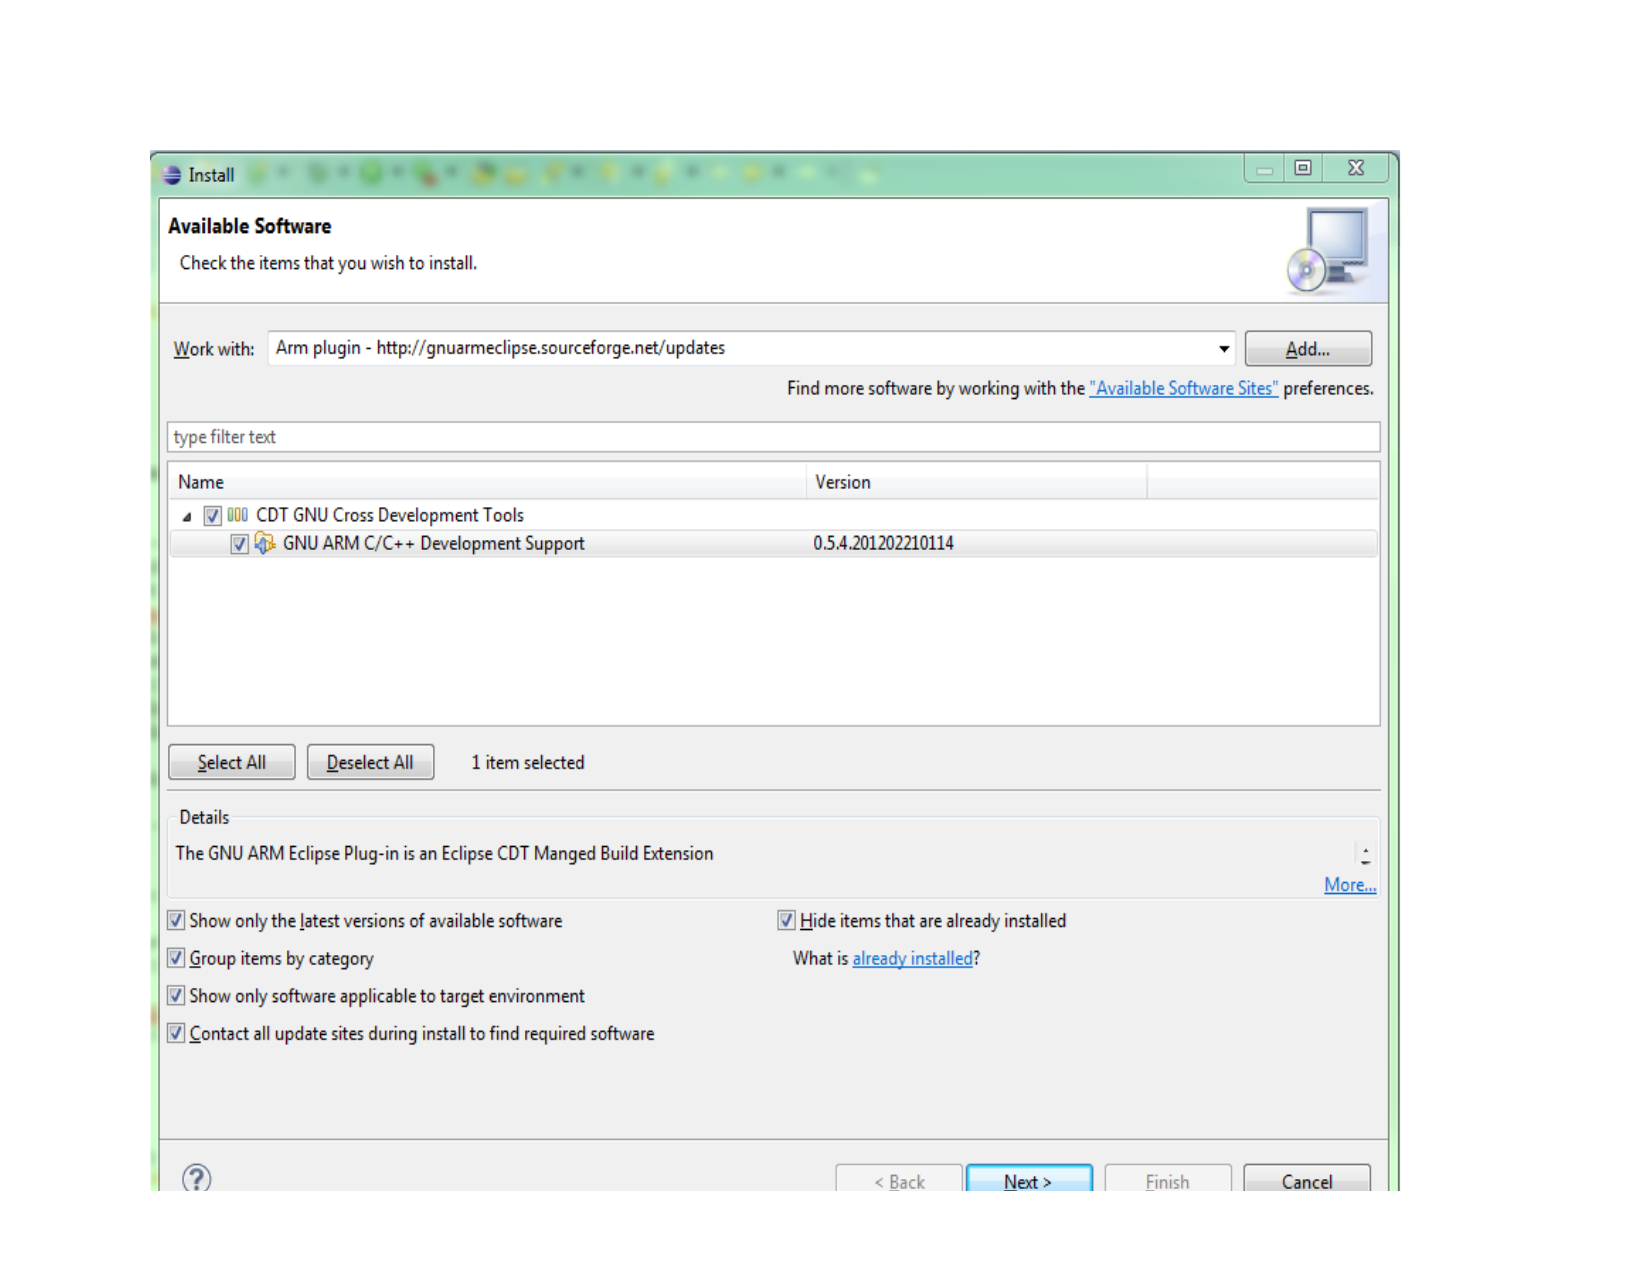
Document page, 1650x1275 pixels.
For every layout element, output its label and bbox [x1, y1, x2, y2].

picture [150, 150, 1400, 1191]
